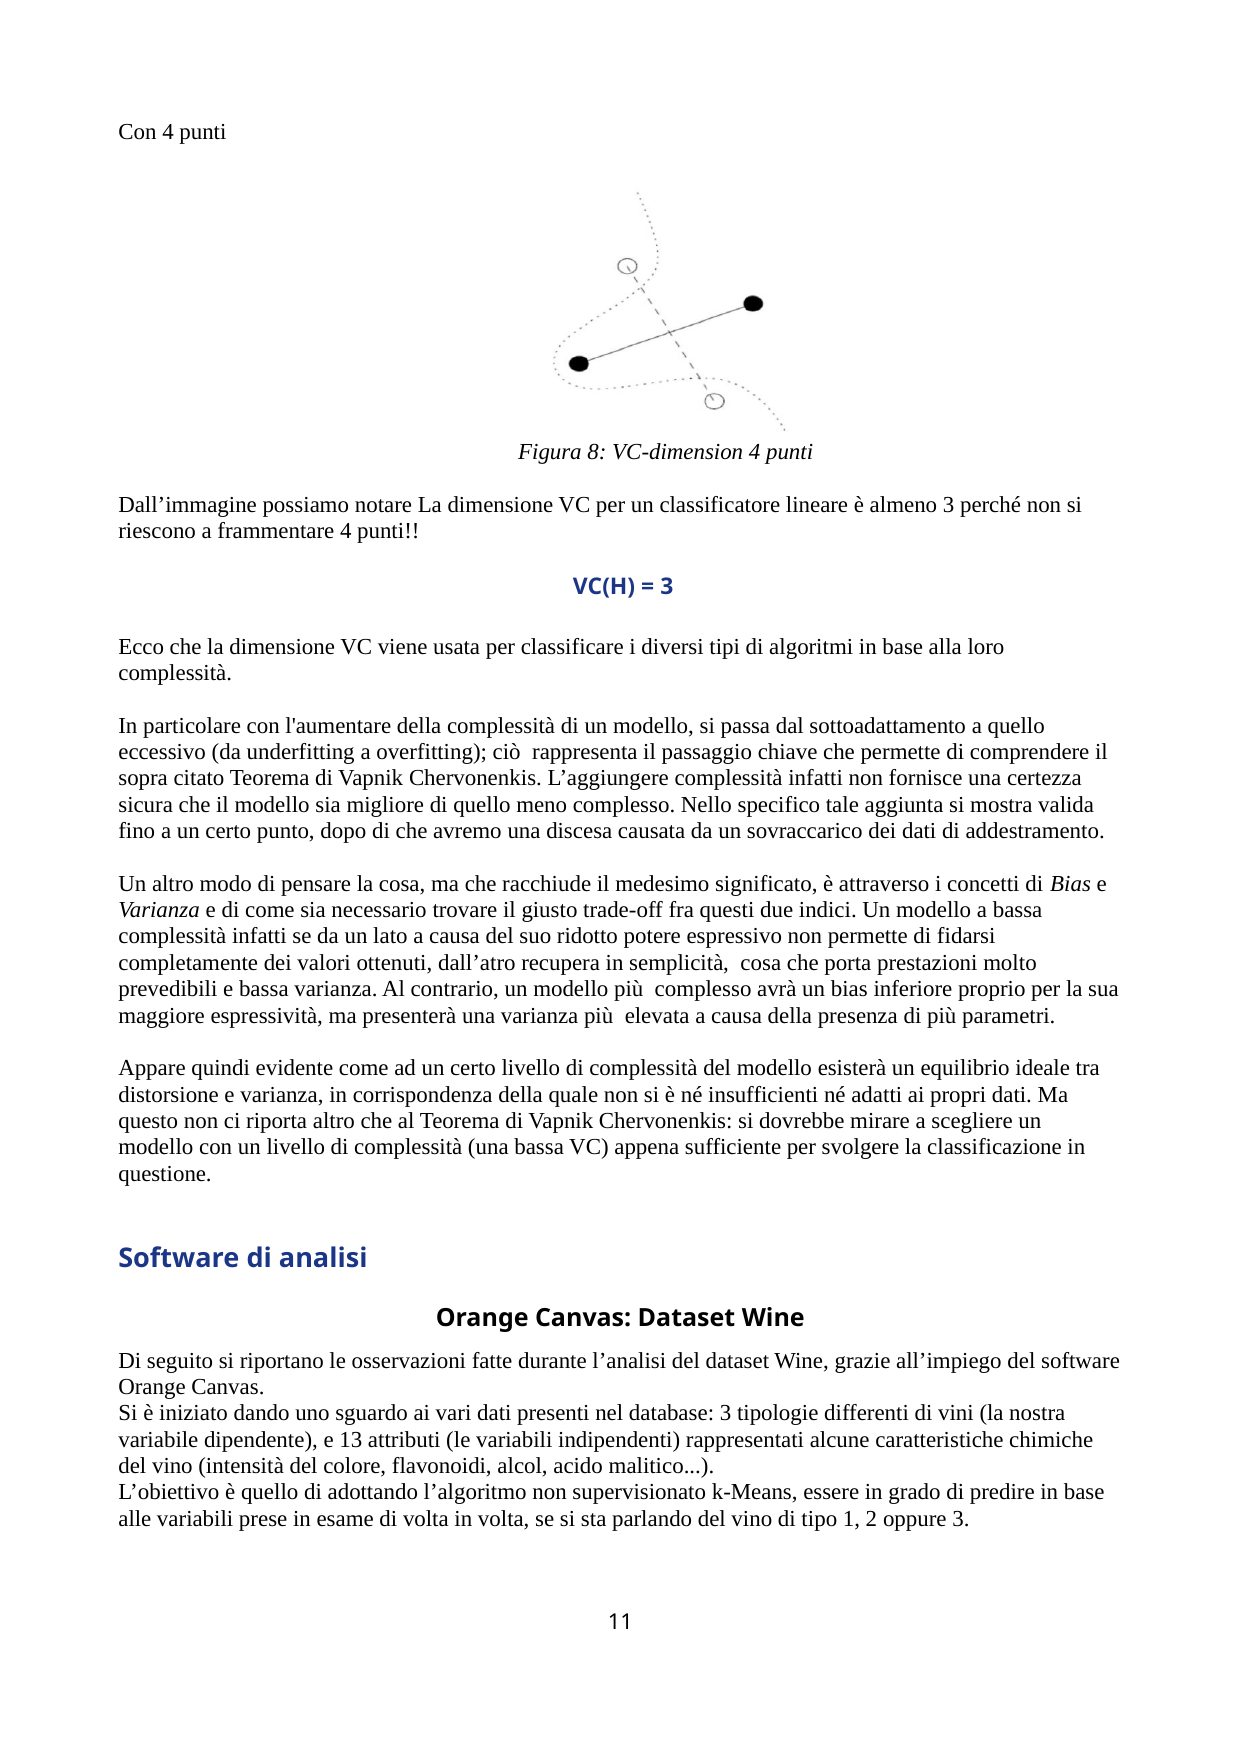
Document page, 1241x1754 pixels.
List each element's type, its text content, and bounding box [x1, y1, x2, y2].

picture [468, 186, 865, 432]
text Si è iniziato dando uno sguardo ai vari dati presenti nel database: 3 tipologie differenti di vini (la nostra variabile dipendente), e 13 attributi (le variabili indipendenti) rappresentati alcune caratteristiche chimiche del vino (intensità del colore, flavonoidi, alcol, acido malitico...). [118, 1399, 1122, 1478]
text In particolare con l'aumentare della complessità di un modello, si passa dal sottoadattamento a quello eccessivo (da underfitting a overfitting); ciò rappresenta il passaggio chiave che permette di comprendere il sopra citato Teorema di Vapnik Chervonenkis. L’aggiungere complessità infatti non fornisce una certezza sicura che il modello sia migliore di quello meno complesso. Nello specifico tale aggiunta si mostra valida fino a un certo punto, dopo di che avremo una discesa causata da un sovraccarico dei dati di addestramento. [118, 712, 1122, 843]
subtitle Software di analisi [118, 1238, 1122, 1275]
text Figura 8: VC-dimension 4 punti [468, 432, 865, 465]
text Con 4 punti [118, 118, 1122, 144]
text Appare quindi evidente come ad un certo livello di complessità del modello esisterà un equilibrio ideale tra distorsione e varianza, in corrispondenza della quale non si è né insufficienti né adatti ai propri dati. Ma questo non ci riporta altro che al Teorema di Vapnik Chervonenkis: si dovrebbe mirare a scegliere un modello con un livello di complessità (una bassa VC) appena sufficiente per svolgere la classificazione in questione. [118, 1054, 1122, 1186]
text Dall’immagine possiamo notare La dimensione VC per un classificatore lineare è almeno 3 perché non si riescono a frammentare 4 punti!! [118, 491, 1122, 544]
text Orange Canvas: Dataset Wine [118, 1300, 1122, 1334]
text VC(H) = 3 [118, 570, 1122, 601]
text Di seguito si riportano le osservazioni fatte durante l’analisi del dataset Wine, grazie all’impiego del software Orange Canvas. [118, 1347, 1122, 1399]
text Un altro modo di pensare la cosa, ma che racchiude il medesimo significato, è attraverso i concetti di Bias e Varianza e di come sia necessario trovare il giusto trade-off fra questi due indici. Un modello a bassa complessità infatti se da un lato a causa del suo ridotto potere espressivo non permette di fidarsi completamente dei valori ottenuti, dall’atro recupera in semplicità, cosa che porta prestazioni molto prevedibili e bassa varianza. Al contrario, un modello più complesso avrà un bias inferiore proprio per la sua maggiore espressività, ma presenterà una varianza più elevata a causa della presenza di più parametri. [118, 870, 1122, 1028]
text Ecco che la dimensione VC viene usata per classificare i diversi tipi di algoritmi in base alla loro complessità. [118, 633, 1122, 685]
text L’obiettivo è quello di adottando l’algoritmo non supervisionato k-Means, essere in grado di predire in base alle variabili prese in esame di volta in volta, se si sta parlando del vino di tipo 1, 2 oppure 3. [118, 1478, 1122, 1531]
